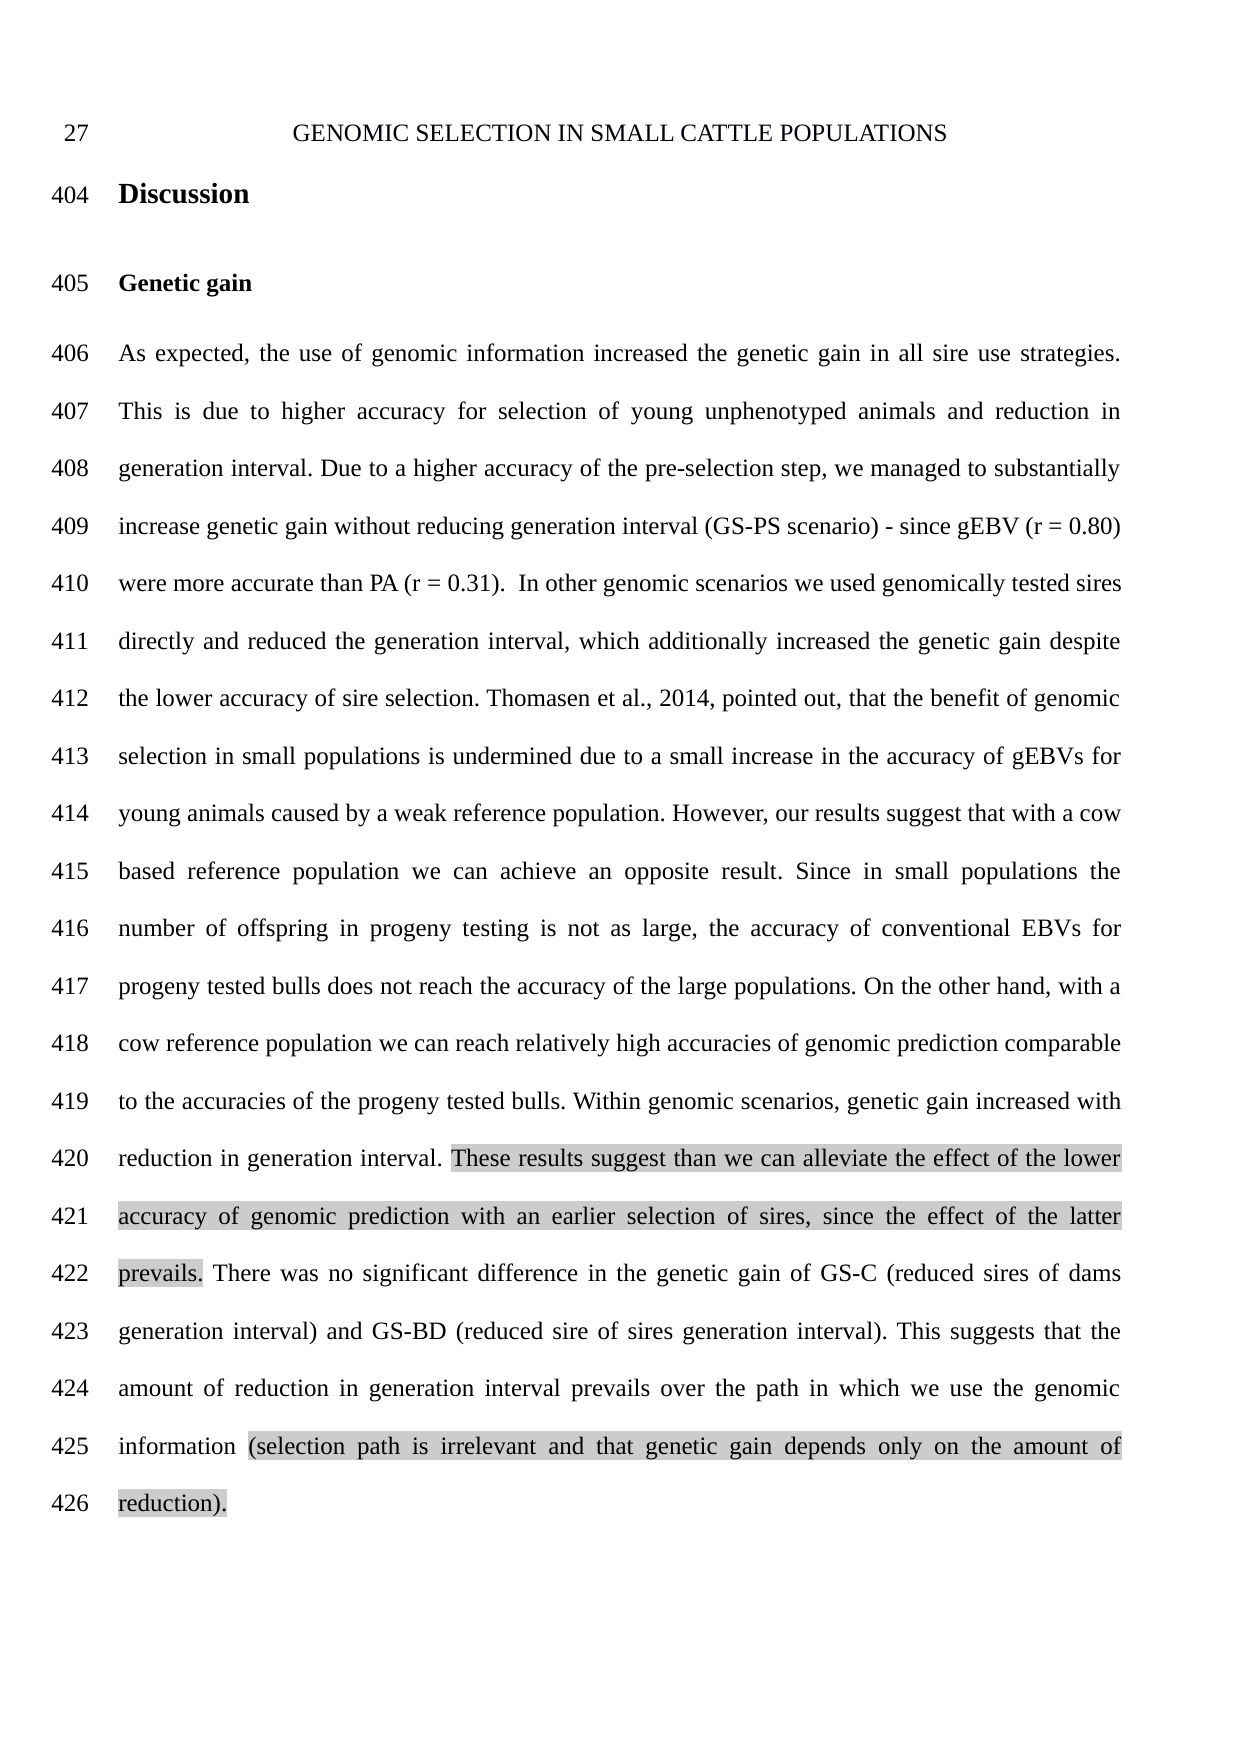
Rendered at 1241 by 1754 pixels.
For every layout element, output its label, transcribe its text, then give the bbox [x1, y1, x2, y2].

subtitle Discussion [118, 176, 1122, 210]
text As expected, the use of genomic information increased the genetic gain in all sire use strategies. This is due to higher accuracy for selection of young unphenotyped animals and reduction in generation interval. Due to a higher accuracy of the pre-selection step, we managed to substantially increase genetic gain without reducing generation interval (GS-PS scenario) - since gEBV (r = 0.80) were more accurate than PA (r = 0.31). In other genomic scenarios we used genomically tested sires directly and reduced the generation interval, which additionally increased the genetic gain despite the lower accuracy of sire selection. Thomasen et al., 2014, pointed out, that the benefit of genomic selection in small populations is undermined due to a small increase in the accuracy of gEBVs for young animals caused by a weak reference population. However, our results suggest that with a cow based reference population we can achieve an opposite result. Since in small populations the number of offspring in progeny testing is not as large, the accuracy of conventional EBVs for progeny tested bulls does not reach the accuracy of the large populations. On the other hand, with a cow reference population we can reach relatively high accuracies of genomic prediction comparable to the accuracies of the progeny tested bulls. Within genomic scenarios, genetic gain increased with reduction in generation interval. These results suggest than we can alleviate the effect of the lower accuracy of genomic prediction with an earlier selection of sires, since the effect of the latter prevails. There was no significant difference in the genetic gain of GS-C (reduced sires of dams generation interval) and GS-BD (reduced sire of sires generation interval). This suggests that the amount of reduction in generation interval prevails over the path in which we use the genomic information (selection path is irrelevant and that genetic gain depends only on the amount of reduction). [118, 338, 1122, 1517]
subtitle Genetic gain [118, 268, 1122, 297]
